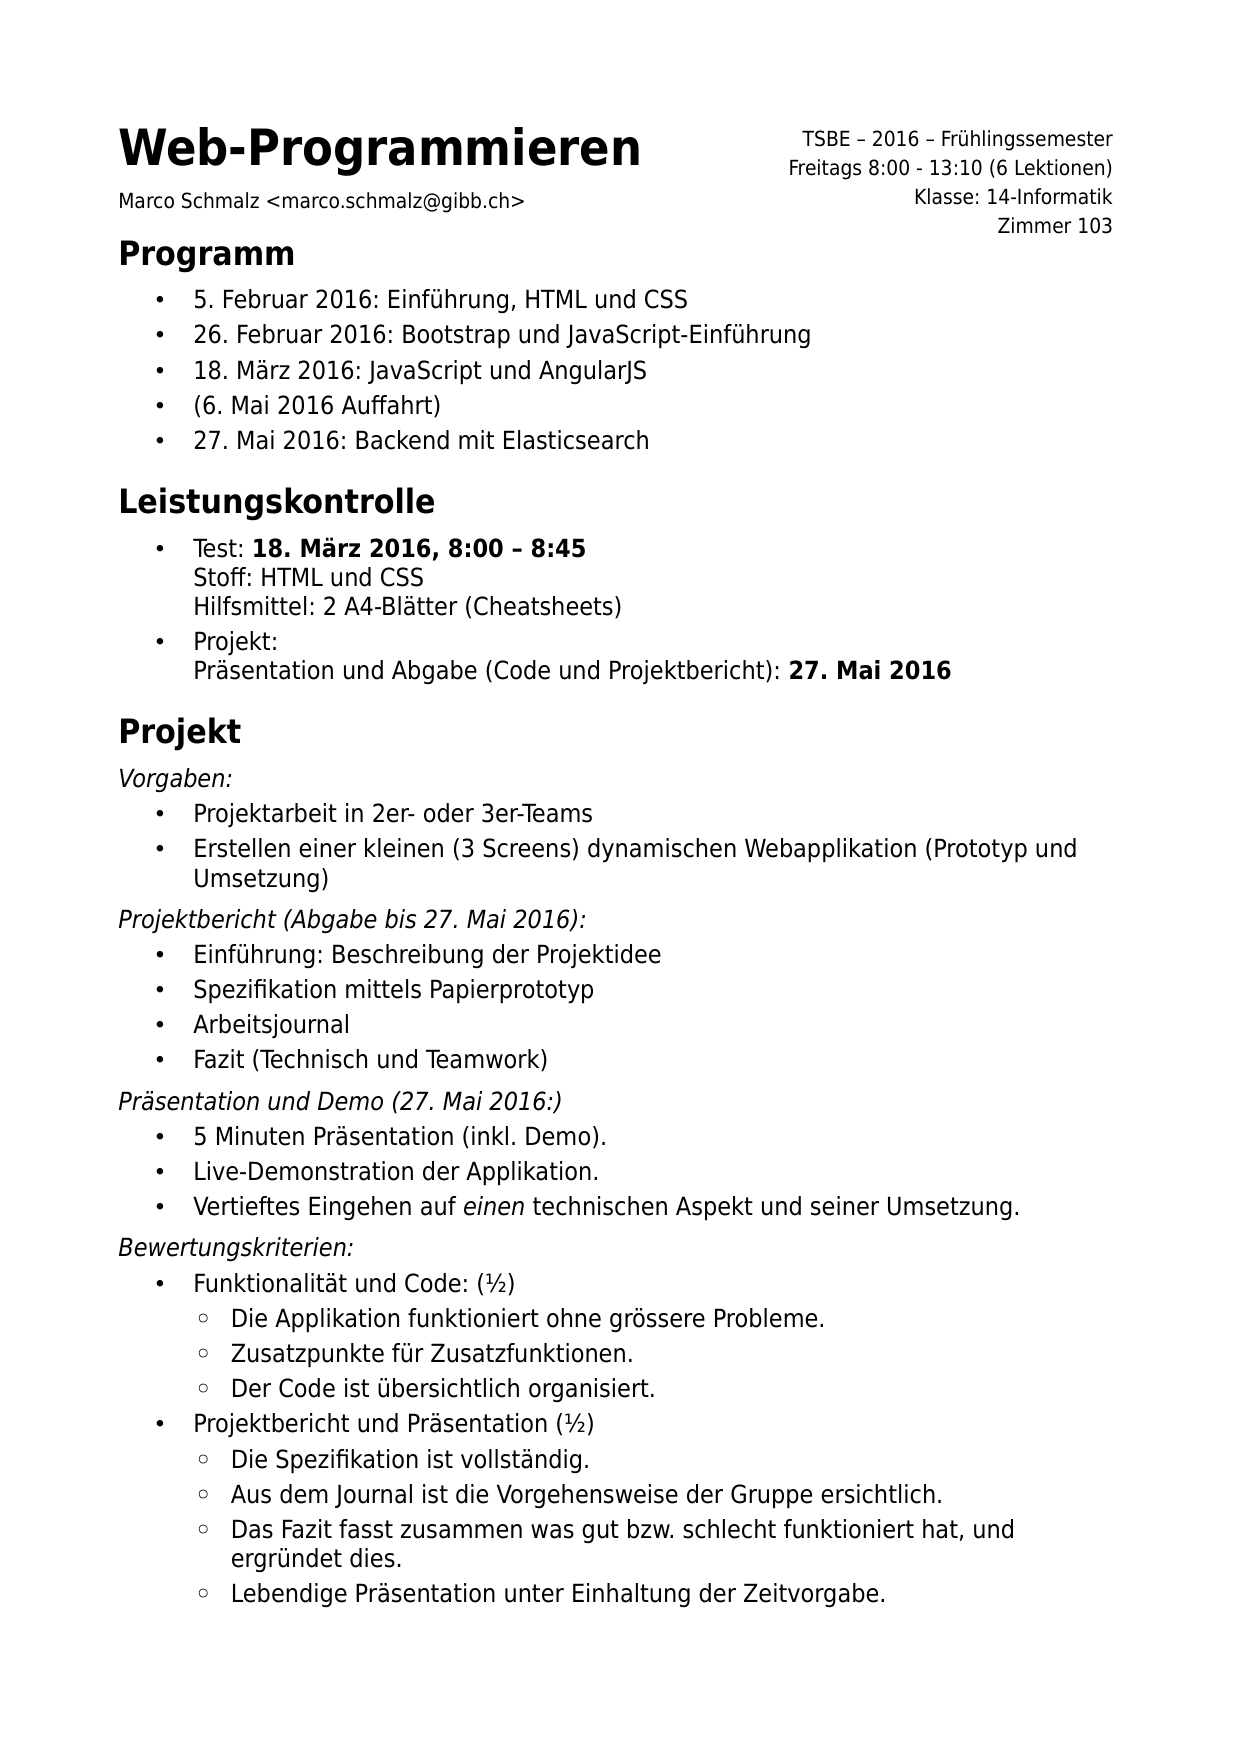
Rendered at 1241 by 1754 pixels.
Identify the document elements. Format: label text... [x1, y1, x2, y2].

text Präsentation und Demo (27. Mai 2016:) [118, 1087, 1122, 1116]
list Spezifikation mittels Papierprototyp [156, 975, 1122, 1004]
list 5 Minuten Präsentation (inkl. Demo). [156, 1122, 1122, 1151]
list Die Spezifikation ist vollständig. [193, 1445, 1122, 1474]
list Erstellen einer kleinen (3 Screens) dynamischen Webapplikation (Prototyp und Umsetzung) [156, 834, 1122, 893]
list 27. Mai 2016: Backend mit Elasticsearch [156, 426, 1122, 455]
text Vorgaben: [118, 764, 1122, 793]
list Live-Demonstration der Applikation. [156, 1157, 1122, 1186]
list Test: 18. März 2016, 8:00 – 8:45 Stoff: HTML und CSS Hilfsmittel: 2 A4-Blätter (Cheatsheets) [156, 534, 1122, 621]
list Projektarbeit in 2er- oder 3er-Teams [156, 799, 1122, 828]
list Lebendige Präsentation unter Einhaltung der Zeitvorgabe. [193, 1580, 1122, 1609]
list Vertieftes Eingehen auf einen technischen Aspekt und seiner Umsetzung. [156, 1192, 1122, 1222]
list 5. Februar 2016: Einführung, HTML und CSS [156, 285, 1122, 314]
list Funktionalität und Code: (½) [156, 1269, 1122, 1298]
list Das Fazit fasst zusammen was gut bzw. schlecht funktioniert hat, und ergründet dies. [193, 1515, 1122, 1574]
subtitle Leistungskontrolle [118, 482, 1122, 521]
subtitle Web-Programmieren [118, 118, 1122, 177]
list Projektbericht und Präsentation (½) [156, 1410, 1122, 1439]
text Marco Schmalz <marco.schmalz@gibb.ch> [118, 189, 1122, 213]
list Die Applikation funktioniert ohne grössere Probleme. [193, 1304, 1122, 1333]
list Arbeitsjournal [156, 1011, 1122, 1040]
list 26. Februar 2016: Bootstrap und JavaScript-Einführung [156, 321, 1122, 350]
list Fazit (Technisch und Teamwork) [156, 1046, 1122, 1075]
text Projektbericht (Abgabe bis 27. Mai 2016): [118, 905, 1122, 934]
subtitle Projekt [118, 713, 1122, 752]
list Der Code ist übersichtlich organisiert. [193, 1374, 1122, 1404]
text Bewertungskriterien: [118, 1234, 1122, 1263]
list (6. Mai 2016 Auffahrt) [156, 391, 1122, 420]
list Aus dem Journal ist die Vorgehensweise der Gruppe ersichtlich. [193, 1480, 1122, 1509]
list 18. März 2016: JavaScript und AngularJS [156, 356, 1122, 385]
list Zusatzpunkte für Zusatzfunktionen. [193, 1339, 1122, 1368]
list Einführung: Beschreibung der Projektidee [156, 940, 1122, 969]
list Projekt: Präsentation und Abgabe (Code und Projektbericht): 27. Mai 2016 [156, 627, 1122, 686]
subtitle Programm [118, 234, 1122, 273]
